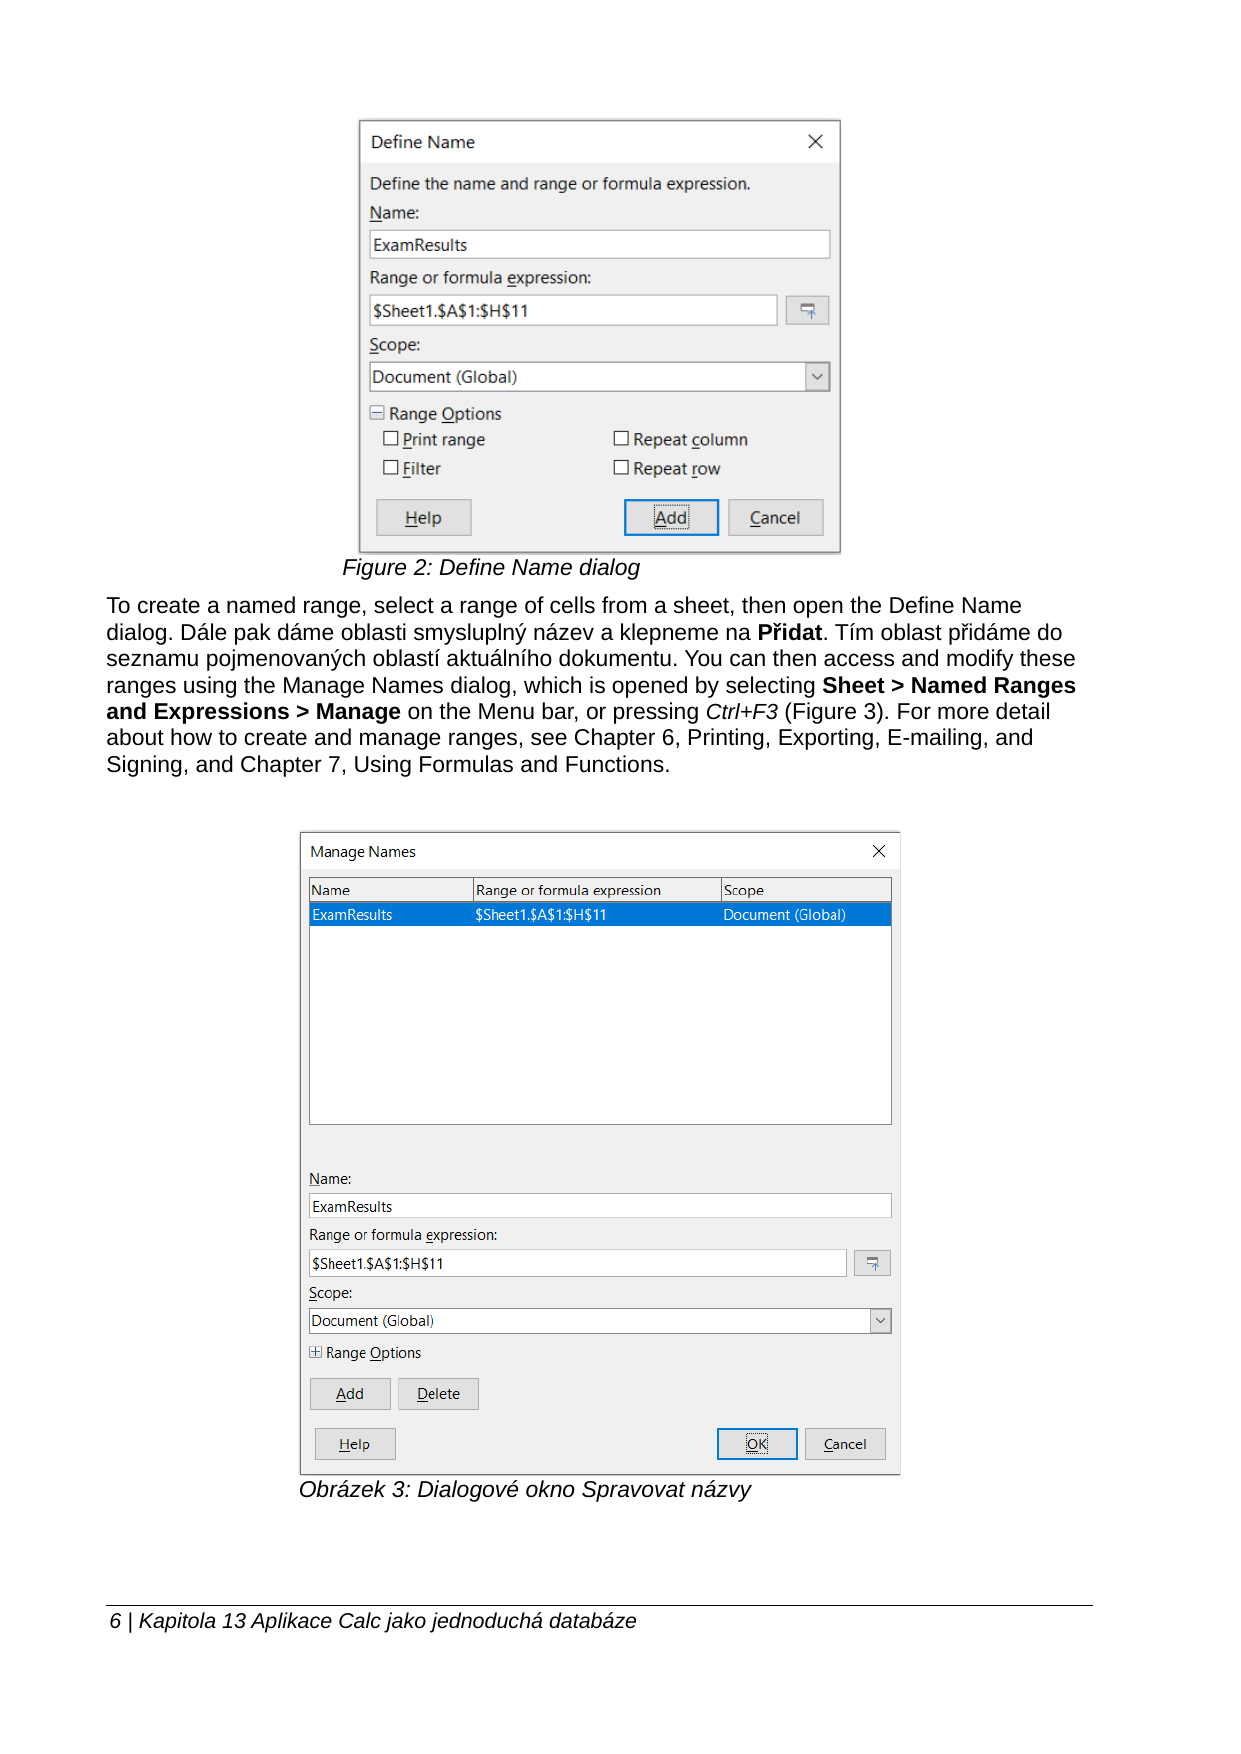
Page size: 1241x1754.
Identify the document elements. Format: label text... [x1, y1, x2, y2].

text Figure 2: Define Name dialog [342, 118, 857, 581]
text Obrázek 3: Dialogové okno Spravovat názvy [298, 1476, 900, 1502]
picture [298, 830, 901, 1476]
picture [357, 118, 842, 555]
text To create a named range, select a range of cells from a sheet, then open the Define Name dialog. Dále pak dáme oblasti smysluplný název a klepneme na Přidat. Tím oblast přidáme do seznamu pojmenovaných oblastí aktuálního dokumentu. You can then access and modify these ranges using the Manage Names dialog, which is opened by selecting Sheet > Named Ranges and Expressions > Manage on the Menu bar, or pressing Ctrl+F3 (Figure 3). For more detail about how to create and manage ranges, see Chapter 6, Printing, Exporting, E-mailing, and Signing, and Chapter 7, Using Formulas and Functions. [106, 592, 1093, 777]
